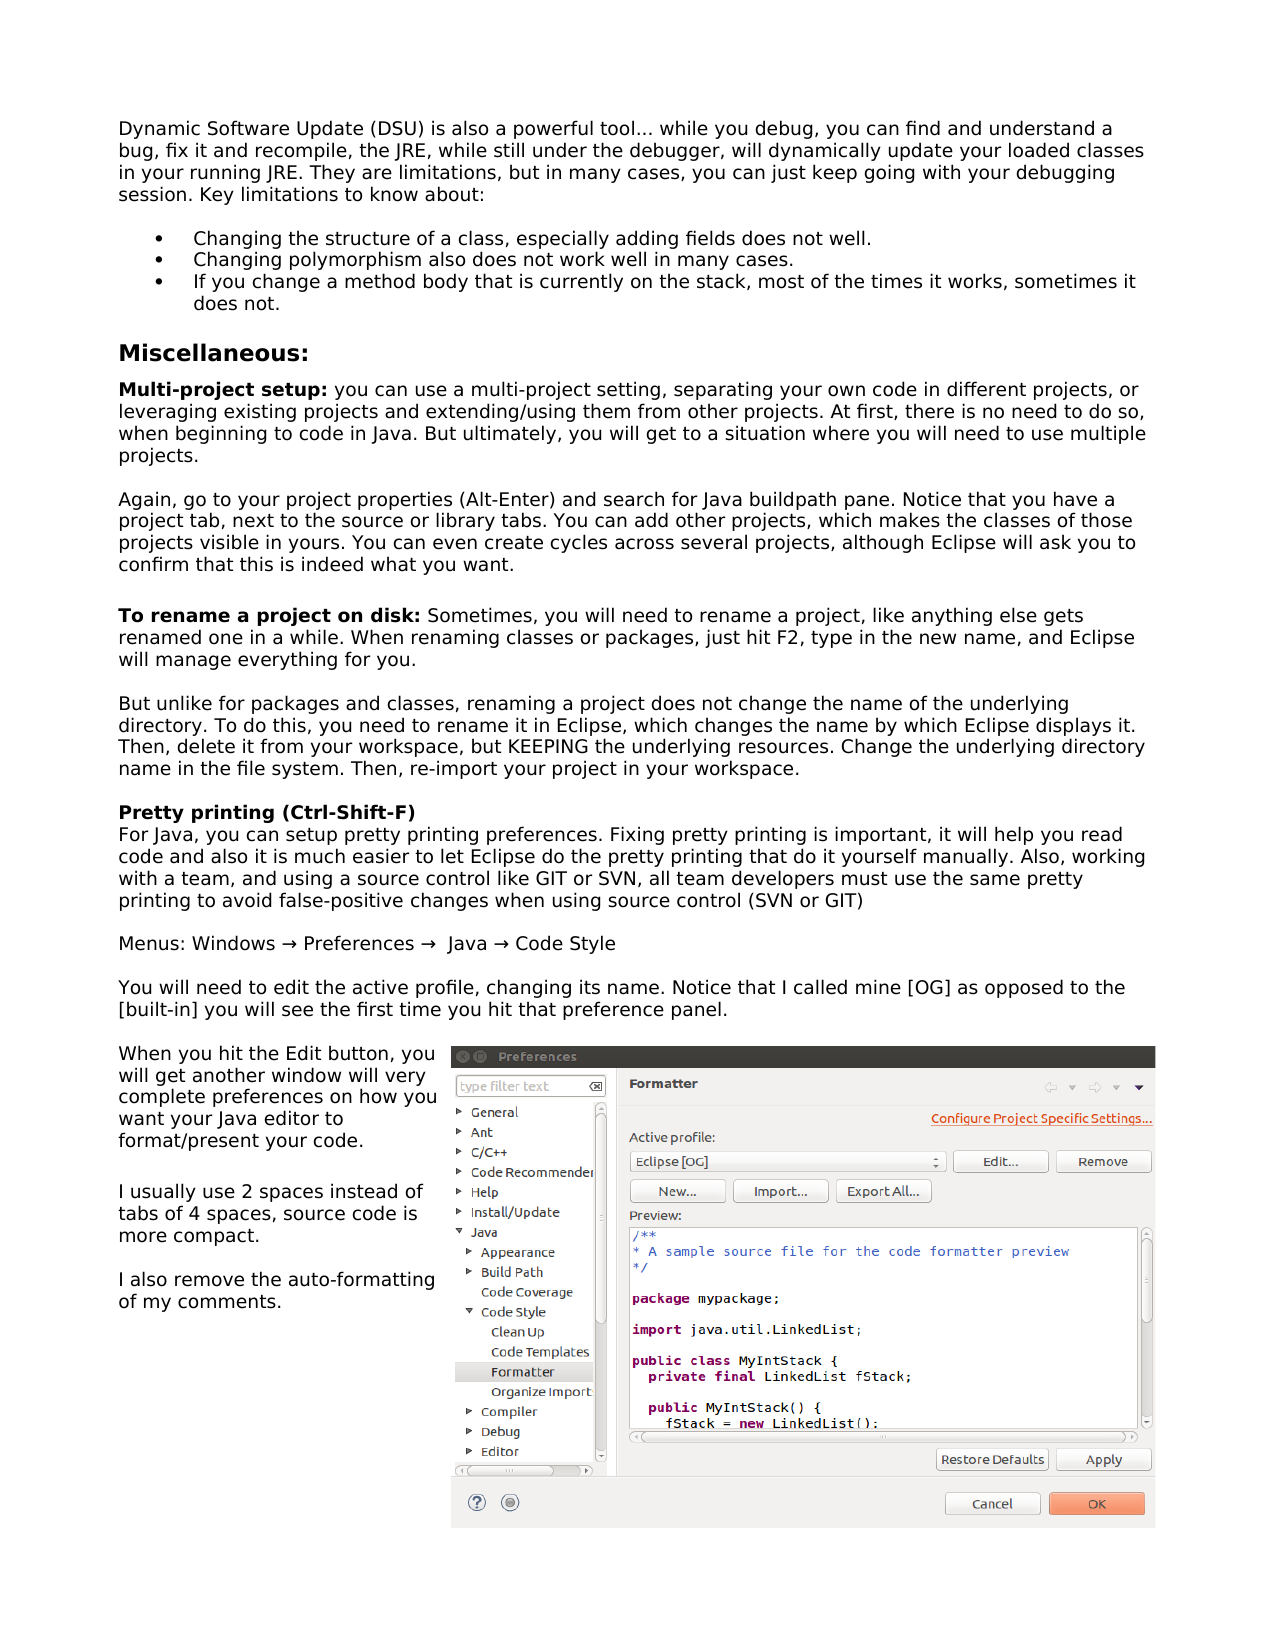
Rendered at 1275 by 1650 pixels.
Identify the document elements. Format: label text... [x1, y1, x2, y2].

subtitle Miscellaneous: [118, 340, 1157, 367]
text You will need to edit the active profile, changing its name. Notice that I called mine [OG] as opposed to the [built-in] you will see the first time you hit that preference panel. [118, 977, 1157, 1021]
list Multi-project setup: you can use a multi-project setting, separating your own code in different projects, or leveraging existing projects and extending/using them from other projects. At first, there is no need to do so, when beginning to code in Java. But ultimately, you will get to a situation where you will need to use multiple projects. [118, 379, 1157, 467]
text Menus: Windows → Preferences → Java → Code Style [118, 933, 1157, 955]
list If you change a method body that is currently on the stack, most of the times it works, sometimes it does not. [156, 271, 1157, 315]
list But unlike for packages and classes, renaming a project does not change the name of the underlying directory. To do this, you need to rename it in Eclipse, which changes the name by which Eclipse displays it. Then, delete it from your workspace, but KEEPING the underlying resources. Change the underlying directory name in the file system. Then, re-import your project in your workspace. [118, 693, 1157, 780]
text When you hit the Edit button, you will get another window will very complete preferences on how you want your Java editor to format/present your code. [118, 1043, 1157, 1152]
list Changing the structure of a class, especially adding fields does not well. [156, 227, 1157, 249]
picture [451, 1046, 1156, 1528]
text Pretty printing (Ctrl-Shift-F) [118, 802, 1157, 824]
list Again, go to your project properties (Alt-Enter) and search for Java buildpath pane. Notice that you have a project tab, next to the source or library tabs. You can add other projects, which makes the classes of those projects visible in yours. You can even create cycles across several projects, although Eclipse will ask you to confirm that this is indeed what you want. [118, 488, 1157, 576]
text For Java, you can setup pretty printing preferences. Fixing pretty printing is important, it will help you read code and also it is much easier to let Eclipse do the pretty printing that do it yourself manually. Also, working with a team, and using a source control like GIT or SVN, all team developers must use the same pretty printing to avoid false-positive changes when using source control (SVN or GIT) [118, 824, 1157, 911]
list To rename a project on disk: Sometimes, you will need to rename a project, like anything else gets renamed one in a while. When renaming classes or packages, just hit F2, type in the new name, and Eclipse will manage everything for you. [118, 605, 1157, 671]
list Changing polymorphism also does not work well in many cases. [156, 249, 1157, 271]
text I usually use 2 spaces instead of tabs of 4 spaces, source code is more compact. [118, 1181, 451, 1247]
text I also remove the auto-formatting of my comments. [118, 1269, 451, 1312]
list Dynamic Software Update (DSU) is also a powerful tool... while you debug, you can find and understand a bug, fix it and recompile, the JRE, while still under the debugger, will dynamically update your loaded classes in your running JRE. They are limitations, but in many cases, you can just keep going with your debugging session. Key limitations to know about: [118, 118, 1157, 206]
